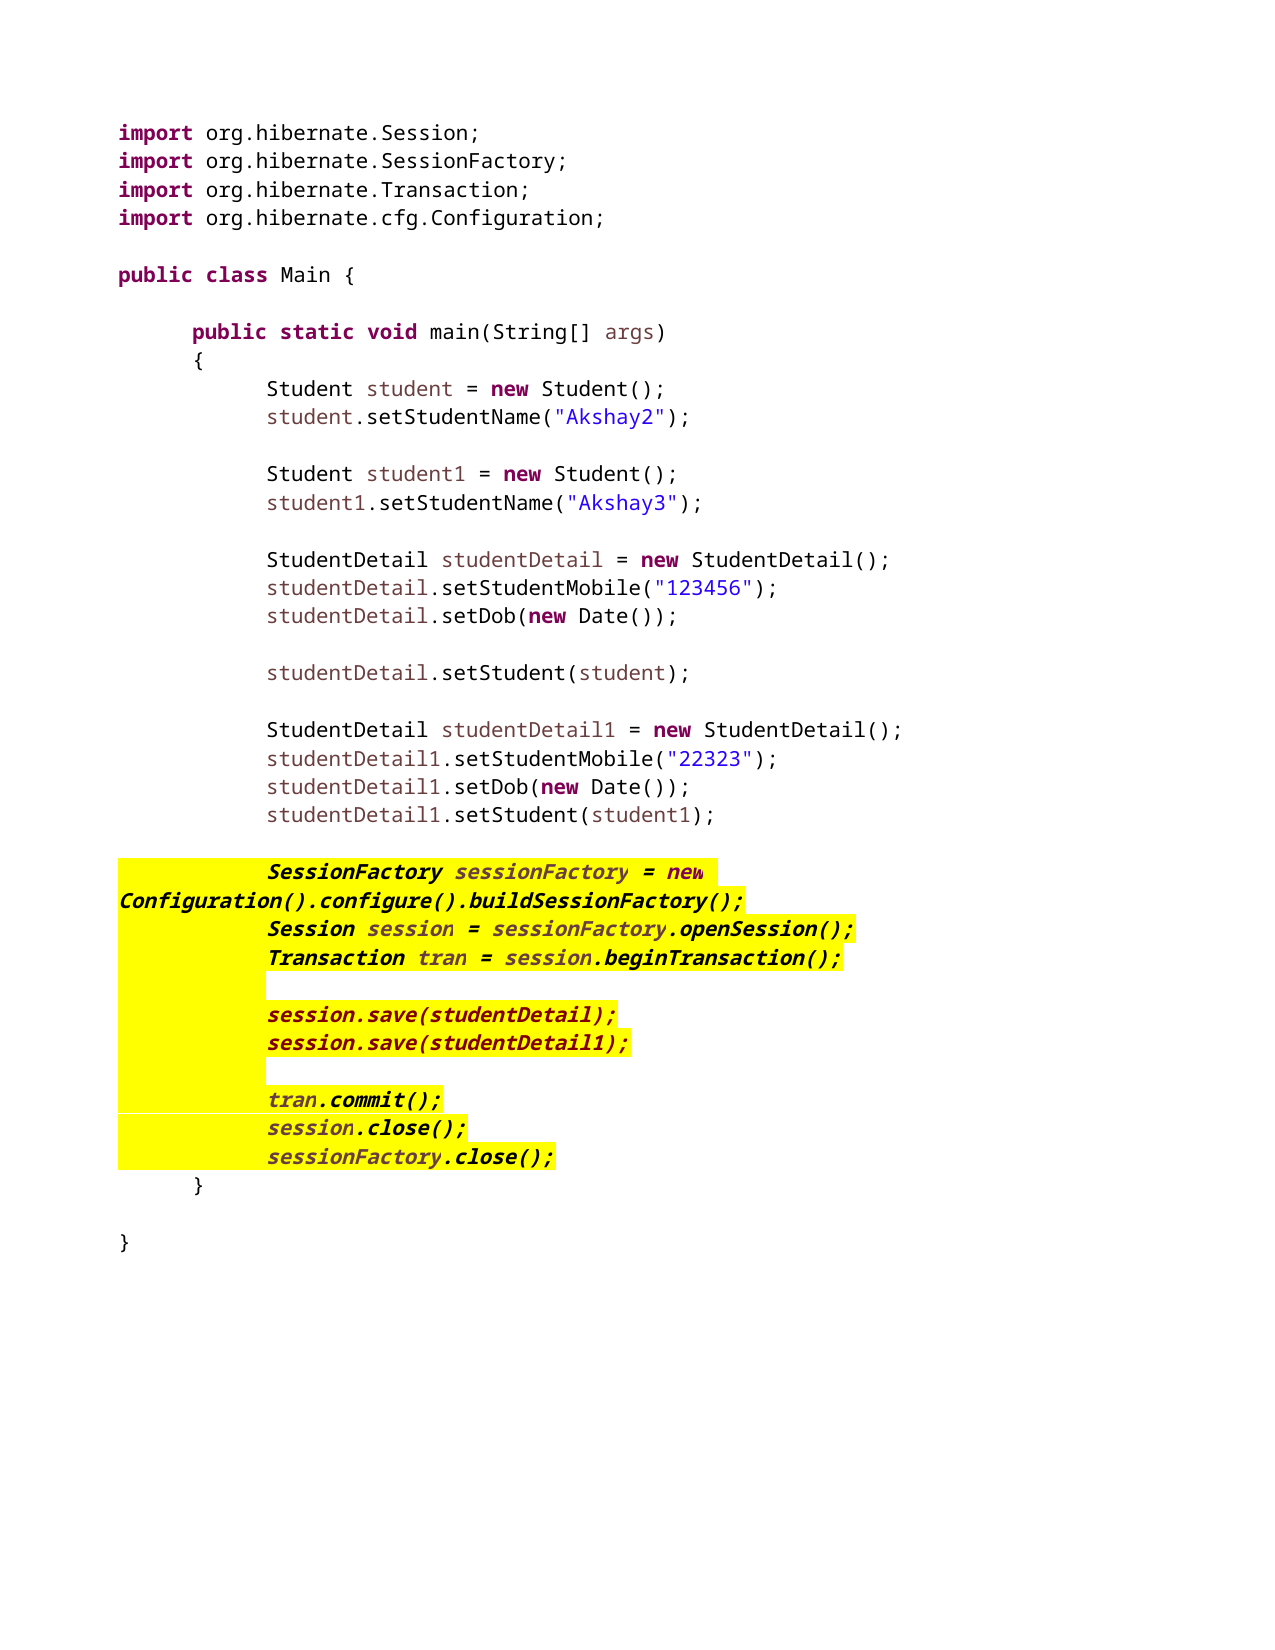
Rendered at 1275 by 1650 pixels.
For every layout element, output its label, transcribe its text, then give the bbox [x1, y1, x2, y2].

text studentDetail1.setStudent(student1); [118, 801, 1157, 829]
text session.save(studentDetail1); [118, 1028, 1157, 1057]
text import org.hibernate.Transaction; [118, 175, 1157, 203]
text studentDetail.setDob(new Date()); [118, 602, 1157, 630]
text Session session = sessionFactory.openSession(); [118, 914, 1157, 943]
text student1.setStudentName("Akshay3"); [118, 488, 1157, 516]
text StudentDetail studentDetail = new StudentDetail(); [118, 545, 1157, 573]
text studentDetail.setStudent(student); [118, 658, 1157, 687]
text sessionFactory.close(); [118, 1142, 1157, 1170]
text studentDetail1.setStudentMobile("22323"); [118, 744, 1157, 772]
text Student student1 = new Student(); [118, 459, 1157, 488]
text public class Main { [118, 260, 1157, 289]
text studentDetail1.setDob(new Date()); [118, 772, 1157, 801]
text session.close(); [118, 1113, 1157, 1142]
text tran.commit(); [118, 1085, 1157, 1113]
text student.setStudentName("Akshay2"); [118, 402, 1157, 431]
text } [118, 1170, 1157, 1199]
text SessionFactory sessionFactory = new Configuration().configure().buildSessionFactory(); [118, 857, 1157, 914]
text Student student = new Student(); [118, 374, 1157, 402]
text import org.hibernate.SessionFactory; [118, 147, 1157, 175]
text import org.hibernate.Session; [118, 118, 1157, 147]
text import org.hibernate.cfg.Configuration; [118, 203, 1157, 232]
text session.save(studentDetail); [118, 1000, 1157, 1028]
text StudentDetail studentDetail1 = new StudentDetail(); [118, 715, 1157, 744]
text studentDetail.setStudentMobile("123456"); [118, 573, 1157, 602]
text Transaction tran = session.beginTransaction(); [118, 943, 1157, 971]
text { [118, 346, 1157, 374]
text } [118, 1227, 1157, 1256]
text public static void main(String[] args) [118, 317, 1157, 346]
